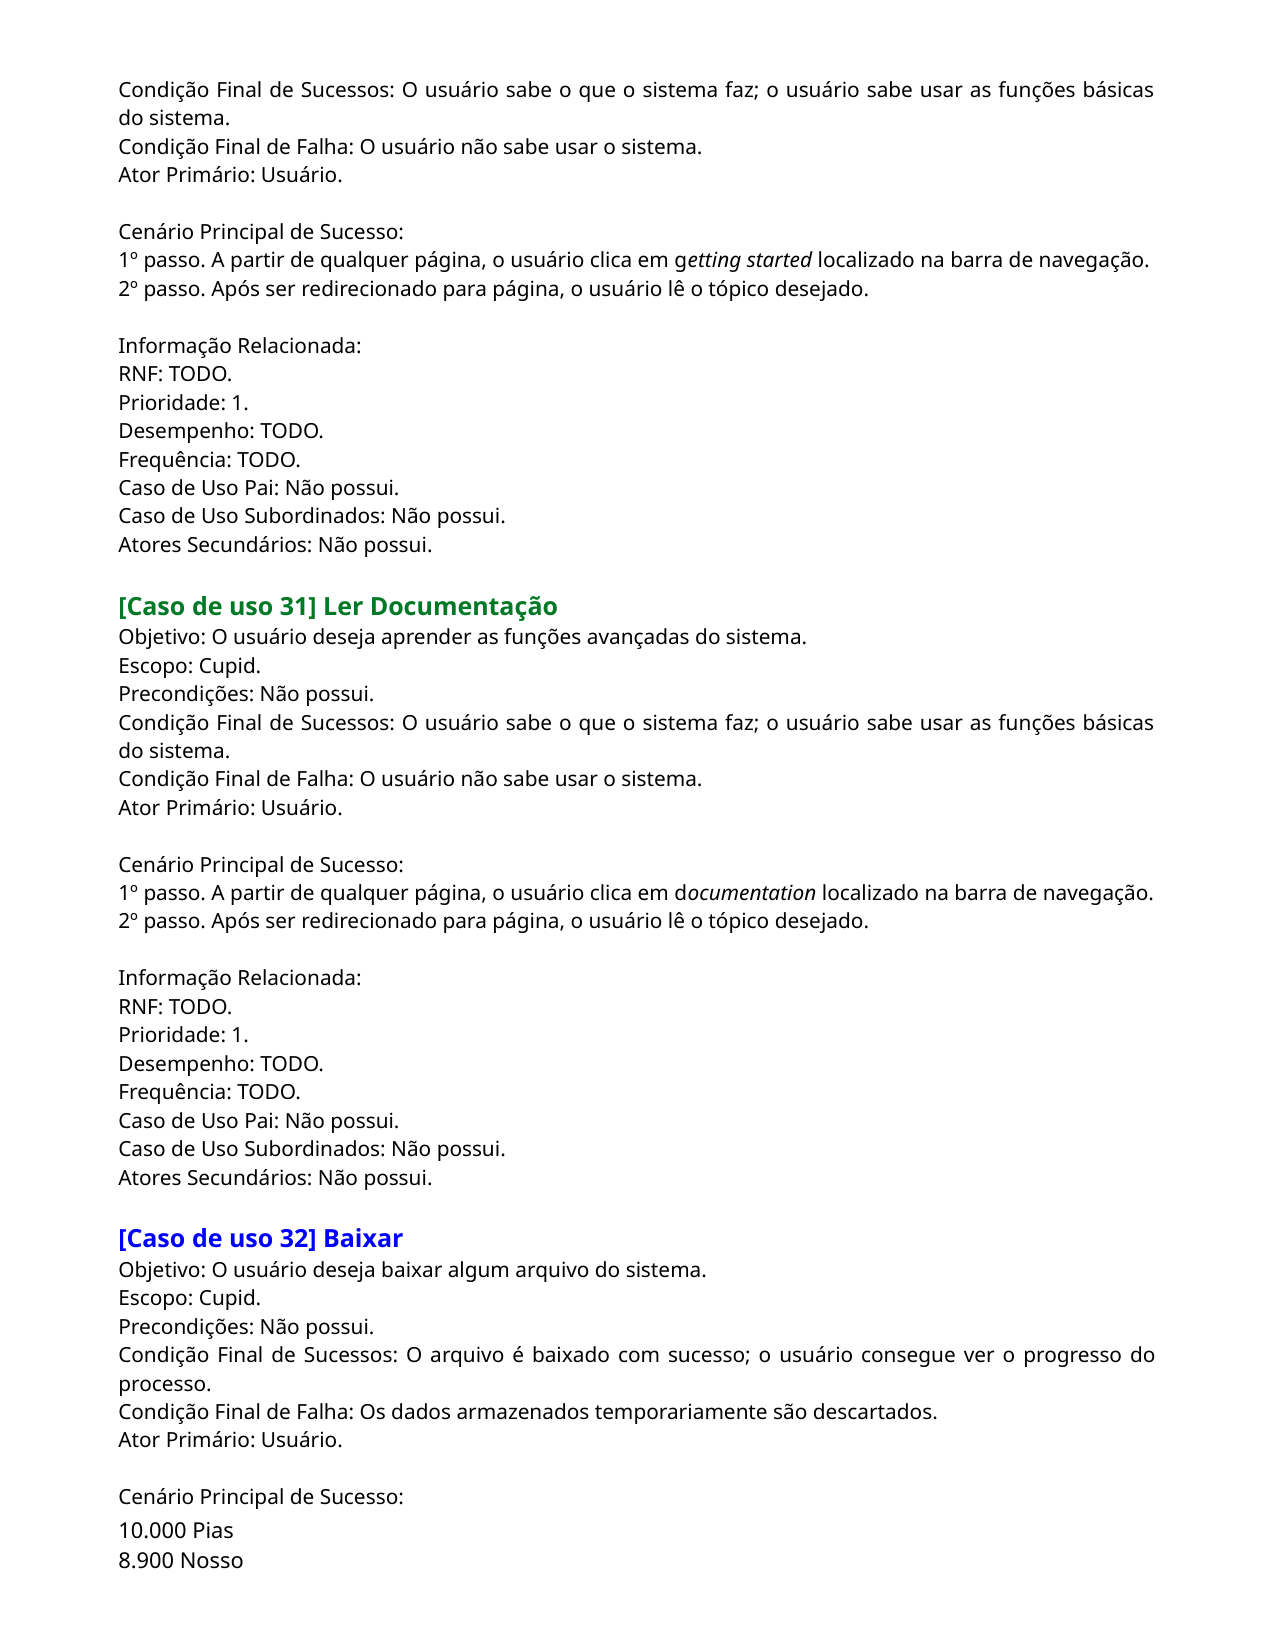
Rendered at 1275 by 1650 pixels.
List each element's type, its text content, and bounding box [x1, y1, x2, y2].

text Escopo: Cupid. [118, 1283, 1157, 1312]
text Objetivo: O usuário deseja aprender as funções avançadas do sistema. [118, 622, 1157, 651]
text RNF: TODO. [118, 992, 1157, 1020]
text Condição Final de Sucessos: O arquivo é baixado com sucesso; o usuário consegue ver o progresso do processo. [118, 1340, 1157, 1397]
text Condição Final de Falha: O usuário não sabe usar o sistema. [118, 764, 1157, 793]
text Condição Final de Sucessos: O usuário sabe o que o sistema faz; o usuário sabe usar as funções básicas do sistema. [118, 708, 1157, 764]
text Atores Secundários: Não possui. [118, 1163, 1157, 1191]
text Ator Primário: Usuário. [118, 793, 1157, 821]
text Cenário Principal de Sucesso: [118, 850, 1157, 878]
text Desempenho: TODO. [118, 416, 1157, 445]
text [Caso de uso 31] Ler Documentação [118, 588, 1157, 622]
text 2º passo. Após ser redirecionado para página, o usuário lê o tópico desejado. [118, 274, 1157, 302]
text Ator Primário: Usuário. [118, 160, 1157, 189]
text Caso de Uso Subordinados: Não possui. [118, 1134, 1157, 1163]
text Desempenho: TODO. [118, 1049, 1157, 1077]
text Prioridade: 1. [118, 1020, 1157, 1049]
text Prioridade: 1. [118, 388, 1157, 416]
text Informação Relacionada: [118, 331, 1157, 359]
text Precondições: Não possui. [118, 1312, 1157, 1340]
text Informação Relacionada: [118, 963, 1157, 992]
text Cenário Principal de Sucesso: [118, 1482, 1157, 1511]
text 2º passo. Após ser redirecionado para página, o usuário lê o tópico desejado. [118, 907, 1157, 935]
text Escopo: Cupid. [118, 651, 1157, 679]
text Objetivo: O usuário deseja baixar algum arquivo do sistema. [118, 1255, 1157, 1283]
text 1º passo. A partir de qualquer página, o usuário clica em documentation localizado na barra de navegação. [118, 878, 1157, 907]
text Condição Final de Sucessos: O usuário sabe o que o sistema faz; o usuário sabe usar as funções básicas do sistema. [118, 75, 1157, 132]
text Caso de Uso Pai: Não possui. [118, 1106, 1157, 1134]
text Precondições: Não possui. [118, 679, 1157, 708]
text 1º passo. A partir de qualquer página, o usuário clica em getting started localizado na barra de navegação. [118, 246, 1157, 274]
text RNF: TODO. [118, 359, 1157, 388]
text Atores Secundários: Não possui. [118, 530, 1157, 558]
text Condição Final de Falha: O usuário não sabe usar o sistema. [118, 132, 1157, 160]
text Cenário Principal de Sucesso: [118, 217, 1157, 246]
text Frequência: TODO. [118, 1077, 1157, 1106]
text Caso de Uso Subordinados: Não possui. [118, 502, 1157, 530]
text [Caso de uso 32] Baixar [118, 1221, 1157, 1255]
text Condição Final de Falha: Os dados armazenados temporariamente são descartados. [118, 1397, 1157, 1426]
text Ator Primário: Usuário. [118, 1426, 1157, 1454]
text Caso de Uso Pai: Não possui. [118, 473, 1157, 502]
text Frequência: TODO. [118, 445, 1157, 473]
